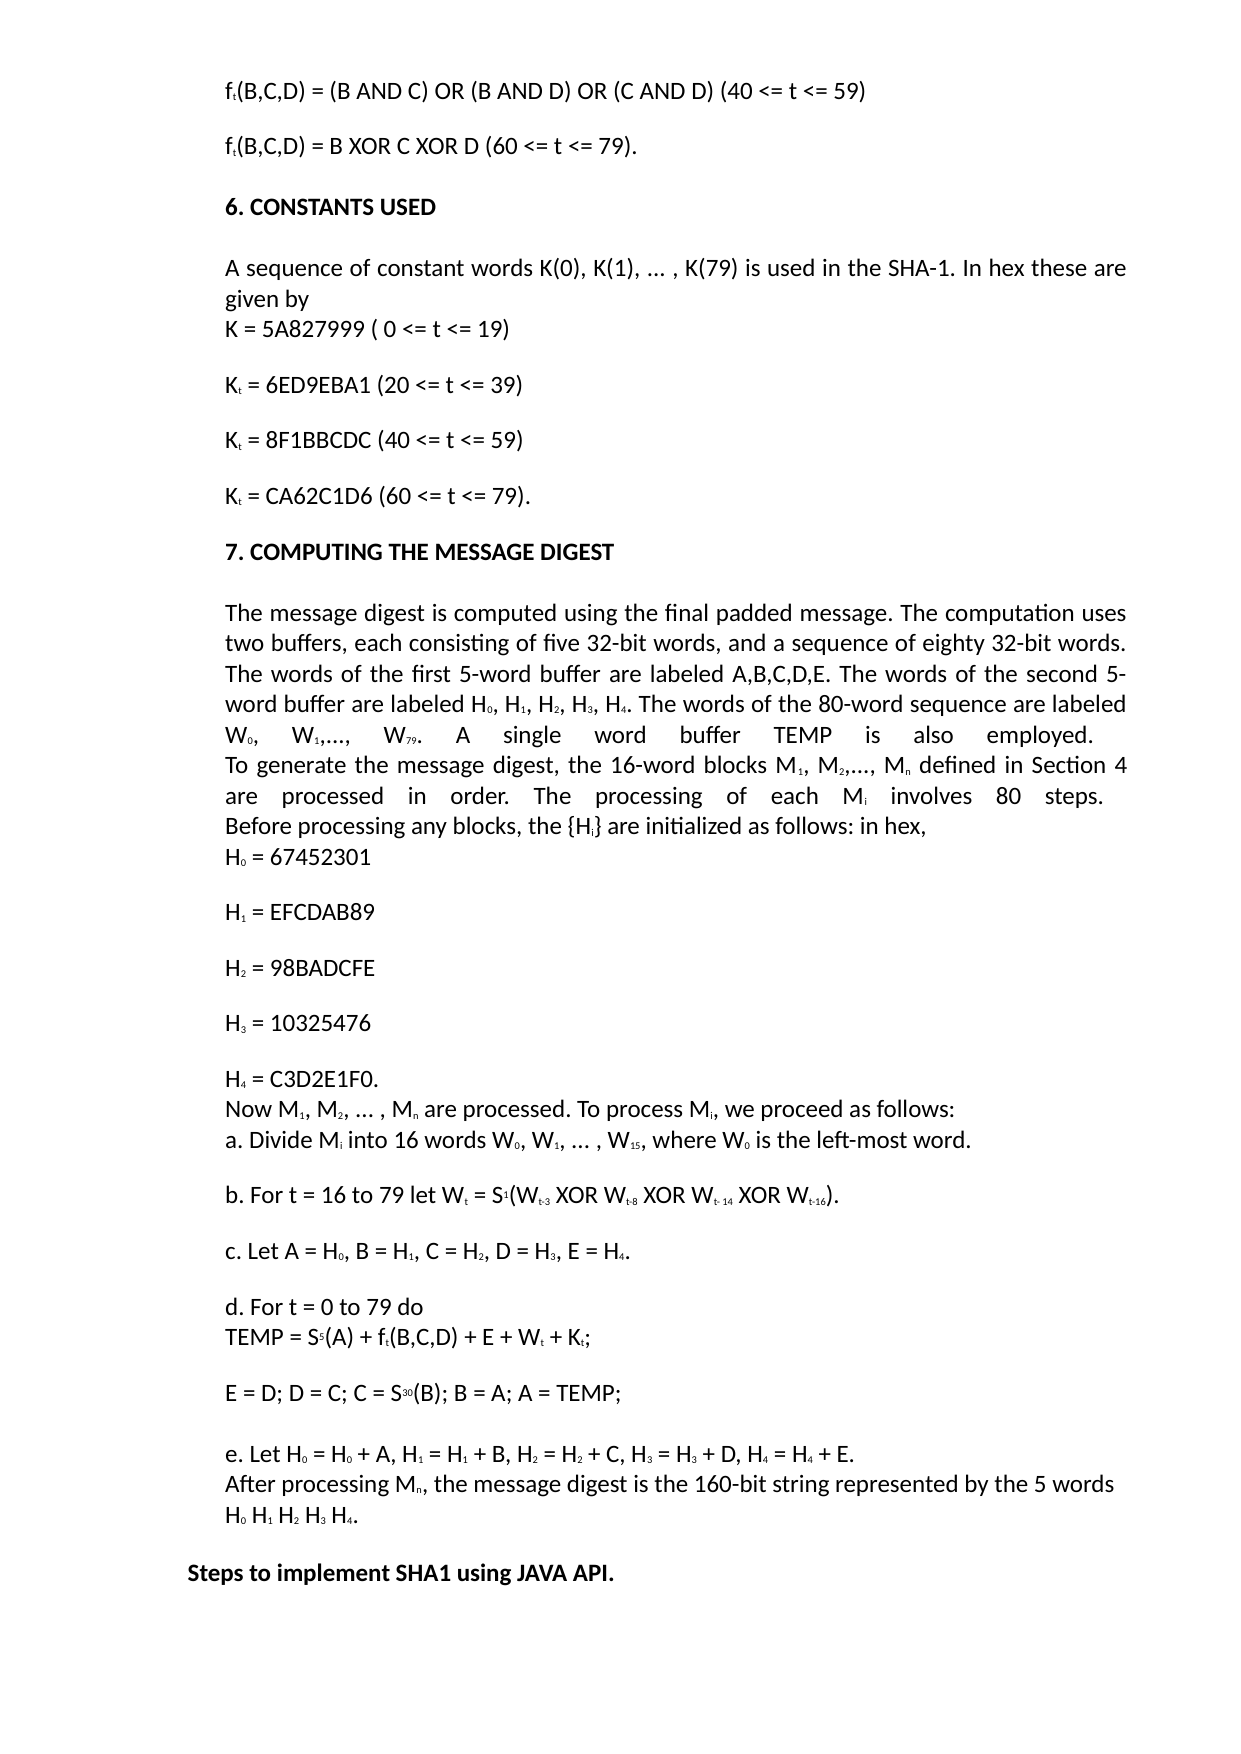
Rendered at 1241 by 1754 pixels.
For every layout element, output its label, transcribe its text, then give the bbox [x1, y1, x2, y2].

text Kt = CA62C1D6 (60 <= t <= 79). [225, 480, 1128, 511]
text E = D; D = C; C = S30(B); B = A; A = TEMP; [225, 1377, 1128, 1407]
text After processing Mn, the message digest is the 160-bit string represented by the 5 words [225, 1468, 1128, 1499]
text 6. CONSTANTS USED [225, 192, 1128, 222]
text H0 = 67452301 [225, 841, 1128, 871]
text TEMP = S5(A) + ft(B,C,D) + E + Wt + Kt; [225, 1321, 1128, 1352]
text Steps to implement SHA1 using JAVA API. [150, 1557, 1128, 1588]
text Now M1, M2, ... , Mn are processed. To process Mi, we proceed as follows: [225, 1093, 1128, 1124]
text Kt = 8F1BBCDC (40 <= t <= 59) [225, 425, 1128, 455]
text b. For t = 16 to 79 let Wt = S1(Wt-3 XOR Wt-8 XOR Wt- 14 XOR Wt-16). [225, 1179, 1128, 1210]
text ft(B,C,D) = (B AND C) OR (B AND D) OR (C AND D) (40 <= t <= 59) [225, 75, 1128, 106]
text a. Divide Mi into 16 words W0, W1, ... , W15, where W0 is the left-most word. [225, 1124, 1128, 1154]
text e. Let H0 = H0 + A, H1 = H1 + B, H2 = H2 + C, H3 = H3 + D, H4 = H4 + E. [225, 1438, 1128, 1468]
text H3 = 10325476 [225, 1007, 1128, 1038]
text H4 = C3D2E1F0. [225, 1063, 1128, 1093]
text K = 5A827999 ( 0 <= t <= 19) [225, 314, 1128, 344]
text Kt = 6ED9EBA1 (20 <= t <= 39) [225, 369, 1128, 400]
text H2 = 98BADCFE [225, 952, 1128, 982]
text A sequence of constant words K(0), K(1), ... , K(79) is used in the SHA-1. In hex these are given by [225, 222, 1128, 314]
text The message digest is computed using the final padded message. The computation uses two buffers, each consisting of five 32-bit words, and a sequence of eighty 32-bit words. The words of the first 5-word buffer are labeled A,B,C,D,E. The words of the second 5-word buffer are labeled H0, H1, H2, H3, H4. The words of the 80-word sequence are labeled W0, W1,..., W79. A single word buffer TEMP is also employed. To generate the message digest, the 16-word blocks M1, M2,..., Mn defined in Section 4 are processed in order. The processing of each Mi involves 80 steps. Before processing any blocks, the {Hi} are initialized as follows: in hex, [225, 566, 1128, 841]
text H0 H1 H2 H3 H4. [225, 1499, 1128, 1529]
text ft(B,C,D) = B XOR C XOR D (60 <= t <= 79). [225, 131, 1128, 161]
text H1 = EFCDAB89 [225, 896, 1128, 927]
text c. Let A = H0, B = H1, C = H2, D = H3, E = H4. [225, 1235, 1128, 1266]
text 7. COMPUTING THE MESSAGE DIGEST [225, 536, 1128, 566]
text d. For t = 0 to 79 do [225, 1291, 1128, 1321]
